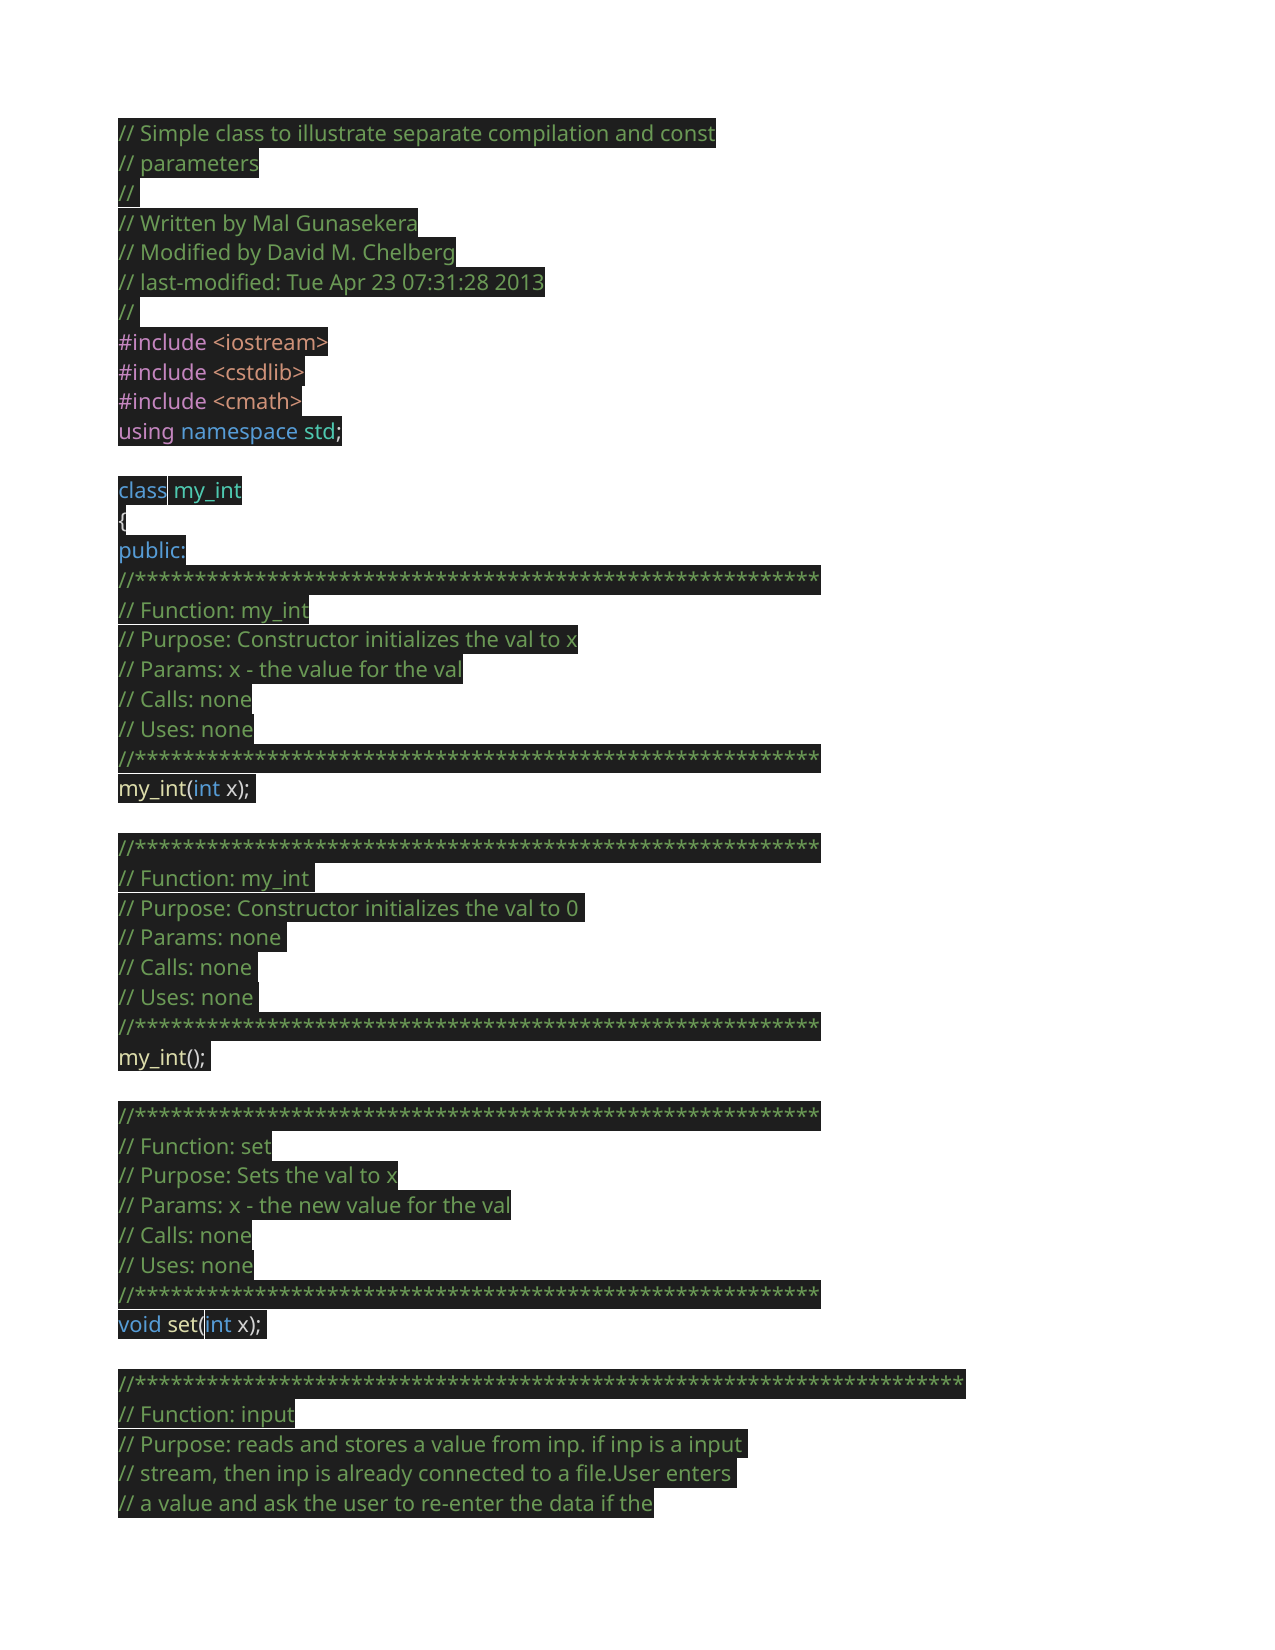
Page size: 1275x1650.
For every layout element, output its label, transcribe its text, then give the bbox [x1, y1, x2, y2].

text // Params: none [118, 922, 1157, 952]
text // Purpose: Constructor initializes the val to x [118, 624, 1157, 654]
text // [118, 178, 1157, 207]
text // Function: my_int [118, 863, 1157, 892]
text public: [118, 535, 1157, 565]
text // stream, then inp is already connected to a file.User enters [118, 1458, 1157, 1488]
text // Params: x - the new value for the val [118, 1190, 1157, 1220]
text void set(int x); [118, 1309, 1157, 1339]
text // Params: x - the value for the val [118, 654, 1157, 684]
text // Written by Mal Gunasekera [118, 207, 1157, 237]
text //********************************************************* [118, 1012, 1157, 1041]
text #include <iostream> [118, 327, 1157, 356]
text #include <cstdlib> [118, 356, 1157, 386]
text //********************************************************* [118, 744, 1157, 773]
text my_int(); [118, 1041, 1157, 1071]
text class my_int [118, 476, 1157, 505]
text // [118, 297, 1157, 327]
text using namespace std; [118, 416, 1157, 446]
text // Purpose: Constructor initializes the val to 0 [118, 892, 1157, 922]
text // Modified by David M. Chelberg [118, 237, 1157, 267]
text // parameters [118, 148, 1157, 178]
text // Uses: none [118, 982, 1157, 1012]
text // Purpose: reads and stores a value from inp. if inp is a input [118, 1428, 1157, 1458]
text // Calls: none [118, 1220, 1157, 1250]
text //********************************************************************* [118, 1369, 1157, 1399]
text //********************************************************* [118, 565, 1157, 595]
text // Function: input [118, 1399, 1157, 1428]
text //********************************************************* [118, 1101, 1157, 1131]
text //********************************************************* [118, 1280, 1157, 1309]
text { [118, 505, 1157, 535]
text // Uses: none [118, 714, 1157, 744]
text // Calls: none [118, 684, 1157, 714]
text my_int(int x); [118, 773, 1157, 803]
text // Function: set [118, 1131, 1157, 1161]
text #include <cmath> [118, 386, 1157, 416]
text // Simple class to illustrate separate compilation and const [118, 118, 1157, 148]
text // last-modified: Tue Apr 23 07:31:28 2013 [118, 267, 1157, 297]
text // Purpose: Sets the val to x [118, 1161, 1157, 1190]
text //********************************************************* [118, 833, 1157, 863]
text // Function: my_int [118, 595, 1157, 624]
text // Calls: none [118, 952, 1157, 982]
text // Uses: none [118, 1250, 1157, 1280]
text // a value and ask the user to re-enter the data if the [118, 1488, 1157, 1518]
